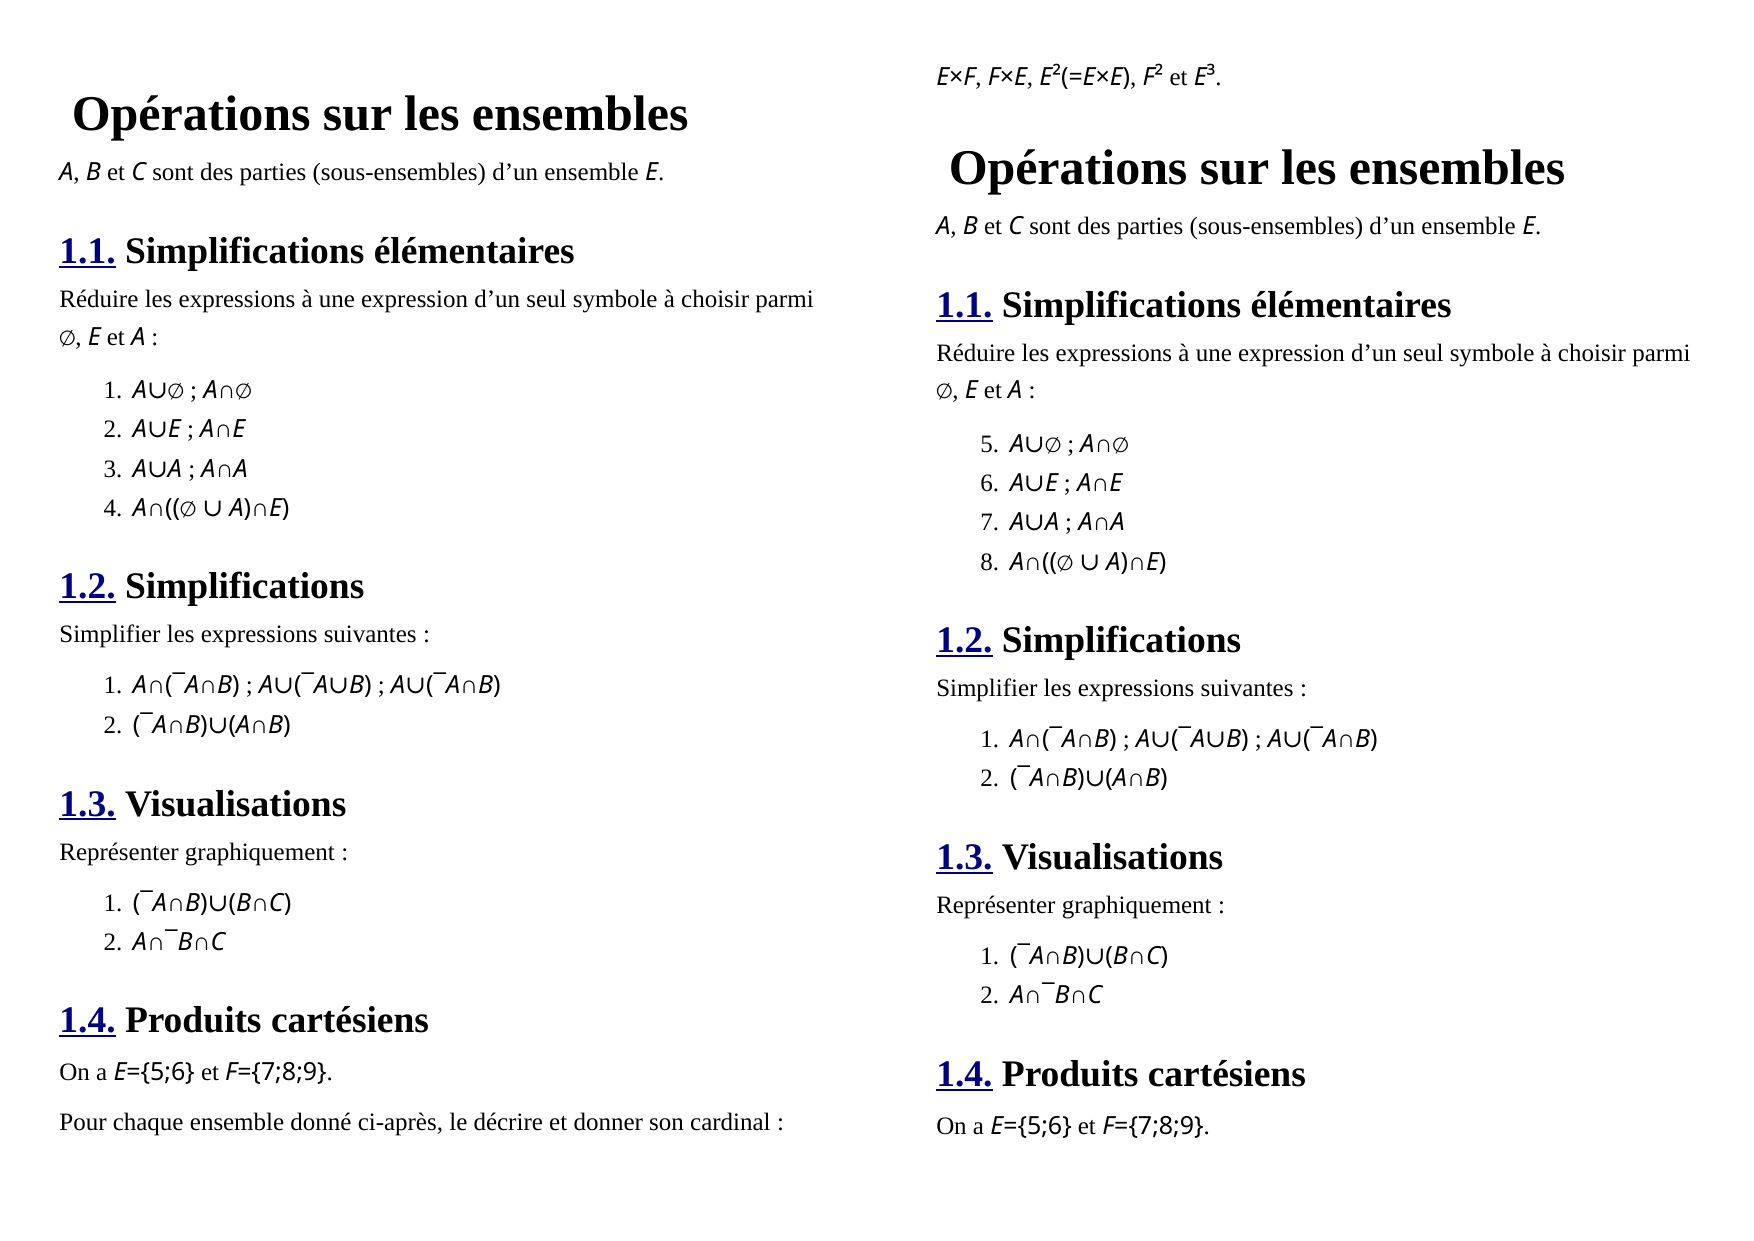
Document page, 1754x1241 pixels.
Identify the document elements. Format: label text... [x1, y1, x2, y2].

list A∩((∅ ∪ A)∩E) [103, 489, 818, 523]
list A∪A ; A∩A [103, 450, 818, 484]
list A∪∅ ; A∩∅ [103, 372, 818, 406]
text Réduire les expressions à une expression d’un seul symbole à choisir parmi ∅, E et A : [936, 338, 1695, 406]
text On a E={5;6} et F={7;8;9}. [936, 1107, 1695, 1141]
subtitle 1.4. Produits cartésiens [59, 998, 818, 1041]
subtitle 1.2. Simplifications [936, 618, 1695, 661]
text Simplifier les expressions suivantes : [59, 619, 818, 648]
list A∩¯B∩C [103, 923, 818, 957]
list (¯A∩B)∪(B∩C) [103, 884, 818, 918]
subtitle 1.1. Simplifications élémentaires [59, 229, 818, 272]
subtitle Opérations sur les ensembles [59, 84, 818, 142]
text On a E={5;6} et F={7;8;9}. [59, 1053, 818, 1088]
text E×F, F×E, E²(=E×E), F² et E³. [936, 59, 1695, 93]
list (¯A∩B)∪(B∩C) [980, 938, 1695, 972]
subtitle 1.4. Produits cartésiens [936, 1052, 1695, 1095]
text A, B et C sont des parties (sous-ensembles) d’un ensemble E. [936, 208, 1695, 242]
subtitle 1.1. Simplifications élémentaires [936, 282, 1695, 326]
list (¯A∩B)∪(A∩B) [103, 706, 818, 740]
text Pour chaque ensemble donné ci-après, le décrire et donner son cardinal : [59, 1107, 818, 1136]
list A∪∅ ; A∩∅ [980, 426, 1695, 460]
list A∪E ; A∩E [980, 465, 1695, 499]
text Simplifier les expressions suivantes : [936, 673, 1695, 702]
list A∪E ; A∩E [103, 411, 818, 445]
subtitle 1.3. Visualisations [59, 781, 818, 824]
list (¯A∩B)∪(A∩B) [980, 760, 1695, 794]
text Représenter graphiquement : [936, 890, 1695, 919]
list A∩(¯A∩B) ; A∪(¯A∪B) ; A∪(¯A∩B) [103, 667, 818, 701]
subtitle 1.3. Visualisations [936, 835, 1695, 878]
list A∩((∅ ∪ A)∩E) [980, 543, 1695, 577]
subtitle 1.2. Simplifications [59, 564, 818, 607]
text A, B et C sont des parties (sous-ensembles) d’un ensemble E. [59, 154, 818, 188]
subtitle Opérations sur les ensembles [936, 138, 1695, 195]
text Représenter graphiquement : [59, 837, 818, 865]
list A∪A ; A∩A [980, 504, 1695, 538]
list A∩(¯A∩B) ; A∪(¯A∪B) ; A∪(¯A∩B) [980, 721, 1695, 755]
text Réduire les expressions à une expression d’un seul symbole à choisir parmi ∅, E et A : [59, 284, 818, 352]
list A∩¯B∩C [980, 977, 1695, 1011]
